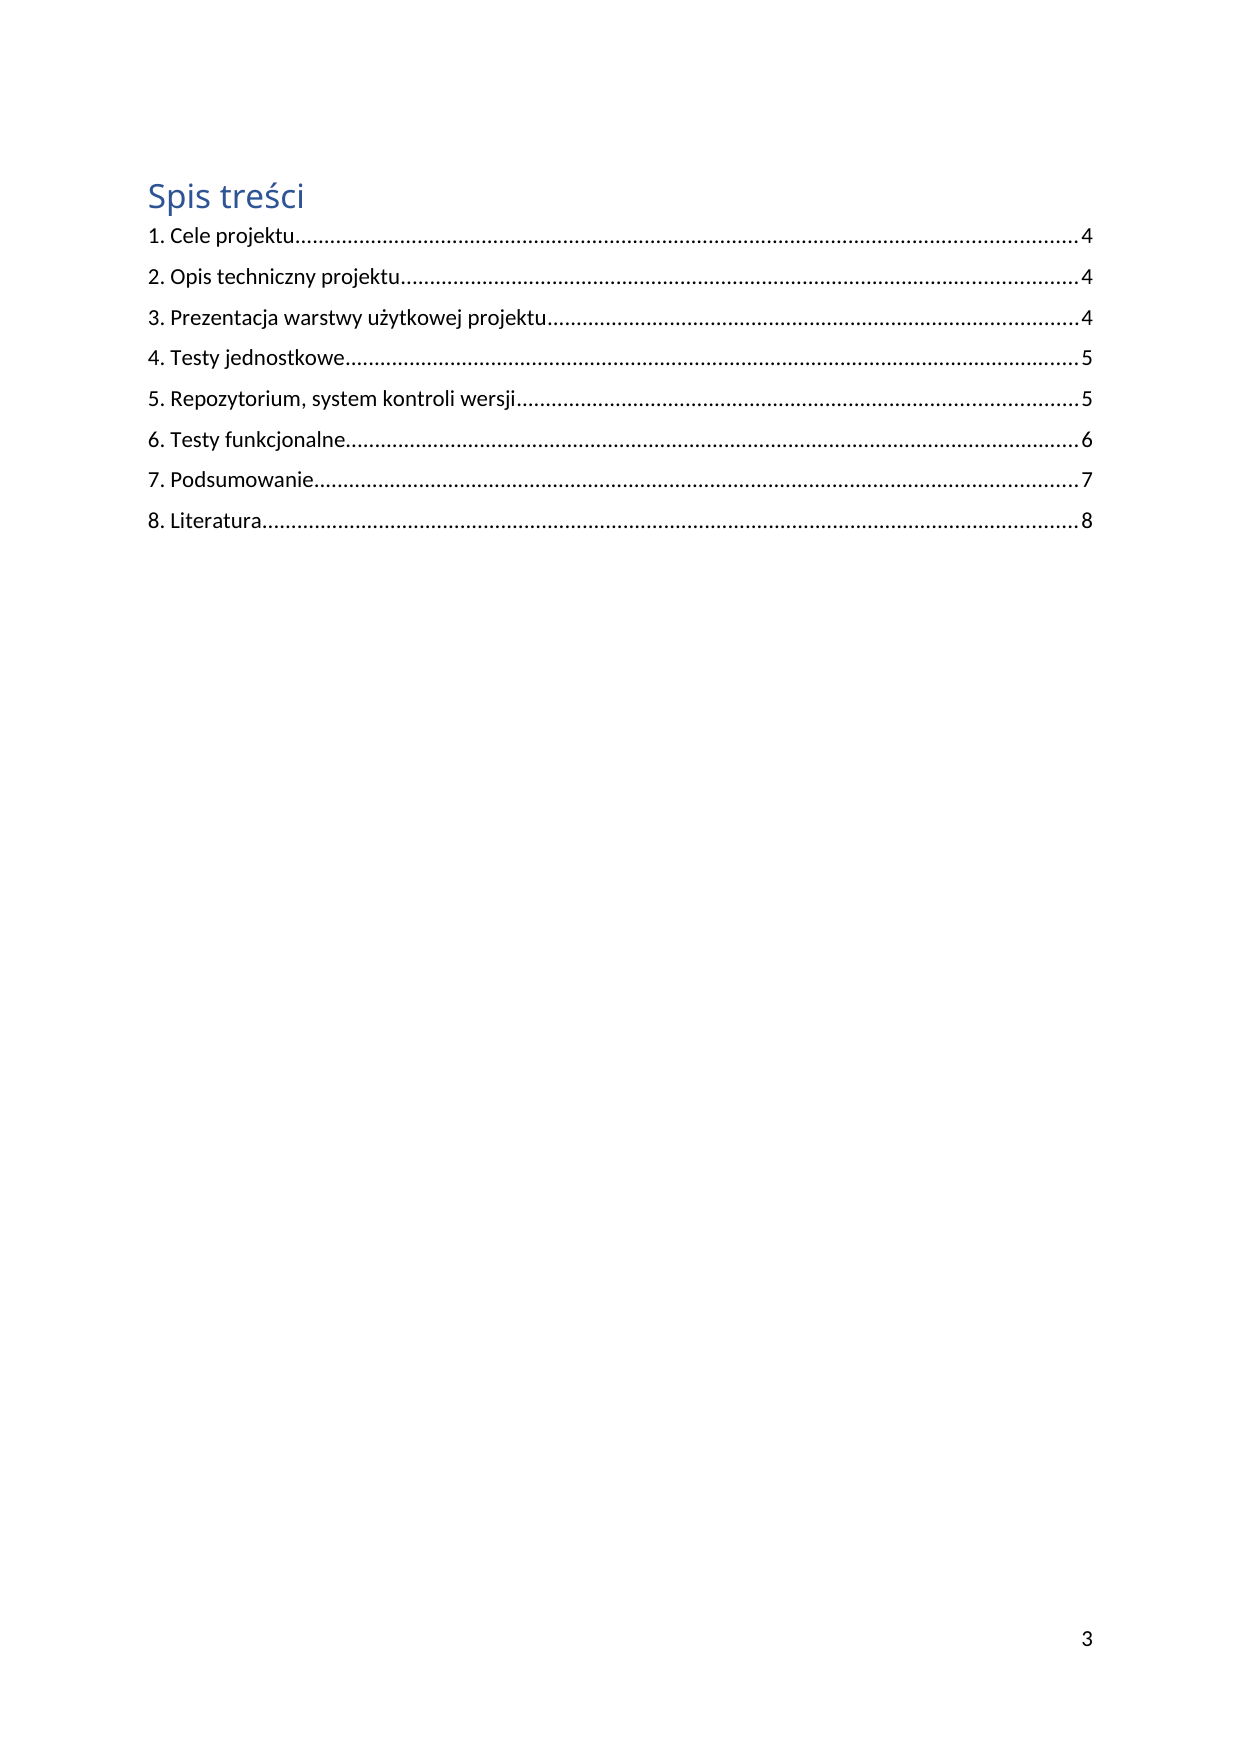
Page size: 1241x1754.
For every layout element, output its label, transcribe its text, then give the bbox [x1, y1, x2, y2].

text 2. Opis techniczny projektu 4 [148, 262, 1093, 290]
text 1. Cele projektu 4 [148, 222, 1093, 249]
text 4. Testy jednostkowe 5 [148, 343, 1093, 371]
text 8. Literatura 8 [148, 506, 1093, 534]
text 7. Podsumowanie 7 [148, 465, 1093, 493]
text 6. Testy funkcjonalne 6 [148, 425, 1093, 453]
subtitle Spis treści [148, 173, 1093, 218]
text 3. Prezentacja warstwy użytkowej projektu 4 [148, 303, 1093, 331]
text 5. Repozytorium, system kontroli wersji 5 [148, 384, 1093, 412]
